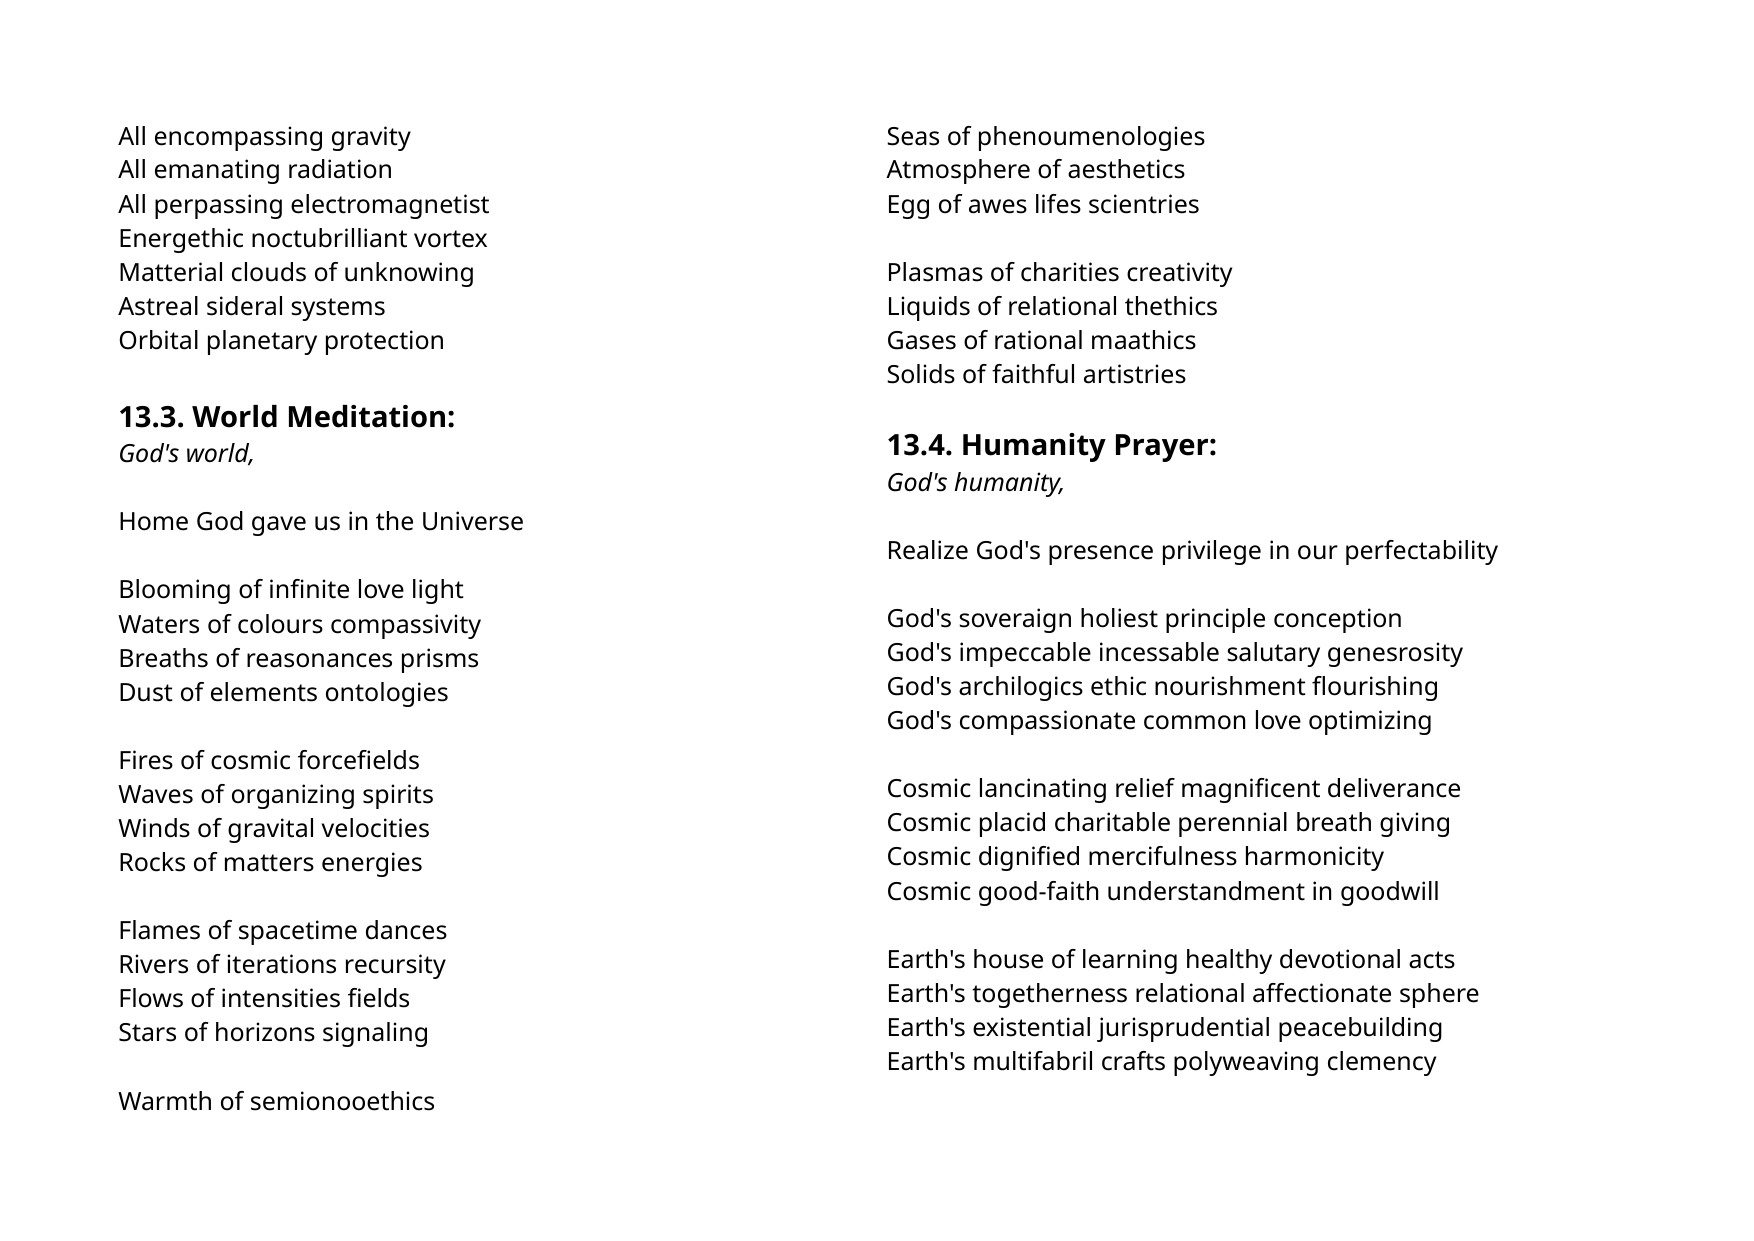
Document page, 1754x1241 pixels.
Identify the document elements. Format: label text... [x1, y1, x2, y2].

text Winds of gravital velocities [118, 811, 877, 845]
text Plasmas of charities creativity [886, 254, 1636, 288]
text Rocks of matters energies [118, 845, 877, 879]
text Egg of awes lifes scientries [886, 186, 1636, 220]
text Waves of organizing spirits [118, 777, 877, 811]
text Rivers of iterations recursity [118, 947, 877, 981]
text God's humanity, [886, 464, 1636, 498]
text Solids of faithful artistries [886, 357, 1636, 391]
text Matterial clouds of unknowing [118, 254, 877, 288]
text Breaths of reasonances prisms [118, 640, 877, 674]
text Astreal sideral systems [118, 288, 877, 322]
text Flames of spacetime dances [118, 913, 877, 947]
text God's archilogics ethic nourishment flourishing [886, 669, 1636, 703]
text God's soveraign holiest principle conception [886, 601, 1636, 635]
text Earth's existential jurisprudential peacebuilding [886, 1009, 1636, 1043]
text All perpassing electromagnetist [118, 186, 877, 220]
text God's impeccable incessable salutary genesrosity [886, 635, 1636, 669]
text All emanating radiation [118, 152, 877, 186]
text God's compassionate common love optimizing [886, 703, 1636, 737]
text Flows of intensities fields [118, 981, 877, 1015]
text Dust of elements ontologies [118, 674, 877, 708]
text Seas of phenoumenologies [886, 118, 1636, 152]
text Blooming of infinite love light [118, 572, 877, 606]
text Earth's house of learning healthy devotional acts [886, 941, 1636, 975]
text All encompassing gravity [118, 118, 877, 152]
text Liquids of relational thethics [886, 288, 1636, 322]
text Stars of horizons signaling [118, 1015, 877, 1049]
text Realize God's presence privilege in our perfectability [886, 532, 1636, 567]
text Cosmic placid charitable perennial breath giving [886, 805, 1636, 839]
text 13.3. World Meditation: [118, 396, 877, 436]
text Cosmic lancinating relief magnificent deliverance [886, 771, 1636, 805]
text 13.4. Humanity Prayer: [886, 425, 1636, 464]
text Cosmic good-faith understandment in goodwill [886, 873, 1636, 907]
text Atmosphere of aesthetics [886, 152, 1636, 186]
text Orbital planetary protection [118, 322, 877, 357]
text God's world, [118, 436, 877, 470]
text Cosmic dignified mercifulness harmonicity [886, 839, 1636, 873]
text Waters of colours compassivity [118, 606, 877, 640]
text Warmth of semionooethics [118, 1083, 877, 1117]
text Fires of cosmic forcefields [118, 742, 877, 777]
text Earth's togetherness relational affectionate sphere [886, 975, 1636, 1009]
text Energethic noctubrilliant vortex [118, 220, 877, 254]
text Gases of rational maathics [886, 322, 1636, 357]
text Home God gave us in the Universe [118, 504, 877, 538]
text Earth's multifabril crafts polyweaving clemency [886, 1043, 1636, 1077]
